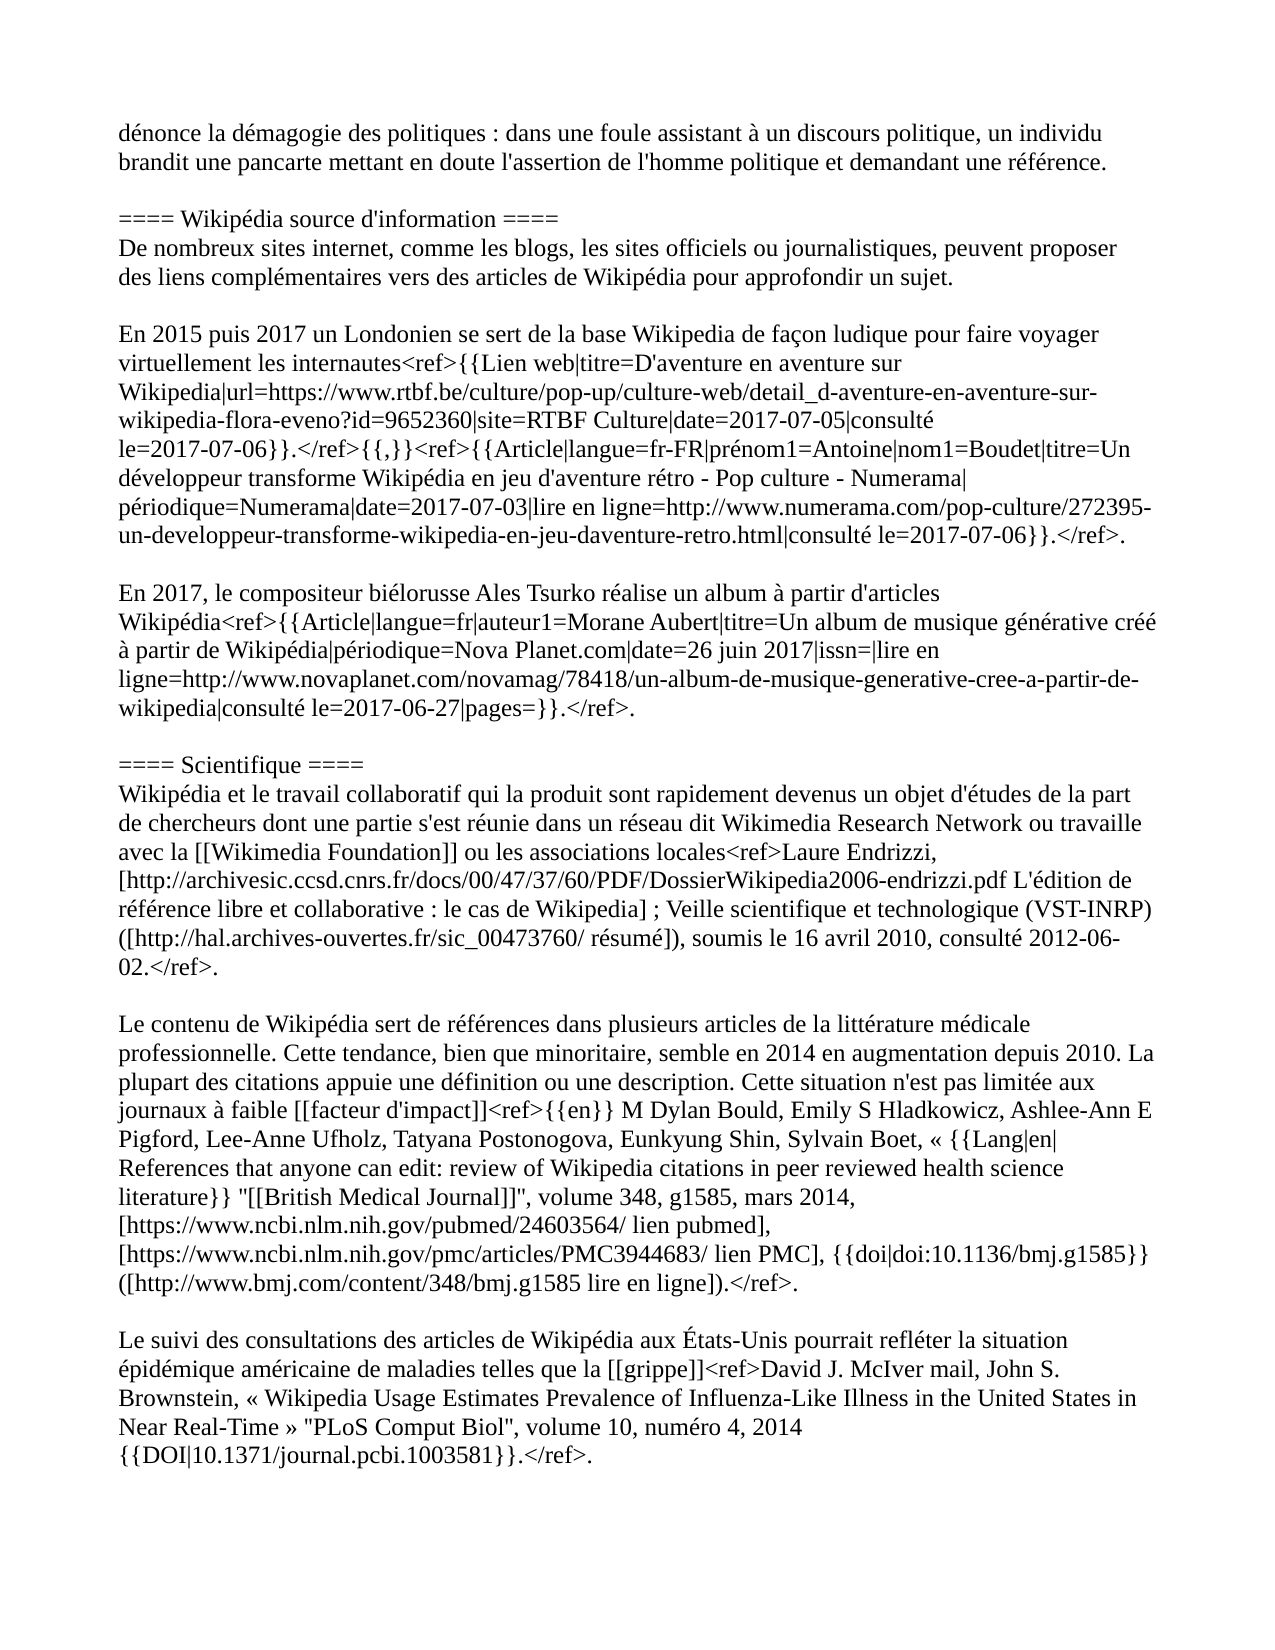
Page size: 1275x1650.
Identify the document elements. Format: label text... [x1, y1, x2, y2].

text Wikipédia et le travail collaboratif qui la produit sont rapidement devenus un objet d'études de la part de chercheurs dont une partie s'est réunie dans un réseau dit Wikimedia Research Network ou travaille avec la [[Wikimedia Foundation]] ou les associations locales<ref>Laure Endrizzi, [http://archivesic.ccsd.cnrs.fr/docs/00/47/37/60/PDF/DossierWikipedia2006-endrizzi.pdf L'édition de référence libre et collaborative : le cas de Wikipedia] ; Veille scientifique et technologique (VST-INRP) ([http://hal.archives-ouvertes.fr/sic_00473760/ résumé]), soumis le 16 avril 2010, consulté 2012-06-02.</ref>. [118, 779, 1157, 981]
text Le suivi des consultations des articles de Wikipédia aux États-Unis pourrait refléter la situation épidémique américaine de maladies telles que la [[grippe]]<ref>David J. McIver mail, John S. Brownstein, « Wikipedia Usage Estimates Prevalence of Influenza-Like Illness in the United States in Near Real-Time » ''PLoS Comput Biol'', volume 10, numéro 4, 2014 {{DOI|10.1371/journal.pcbi.1003581}}.</ref>. [118, 1326, 1157, 1469]
text Le contenu de Wikipédia sert de références dans plusieurs articles de la littérature médicale professionnelle. Cette tendance, bien que minoritaire, semble en 2014 en augmentation depuis 2010. La plupart des citations appuie une définition ou une description. Cette situation n'est pas limitée aux journaux à faible [[facteur d'impact]]<ref>{{en}} M Dylan Bould, Emily S Hladkowicz, Ashlee-Ann E Pigford, Lee-Anne Ufholz, Tatyana Postonogova, Eunkyung Shin, Sylvain Boet, « {{Lang|en|References that anyone can edit: review of Wikipedia citations in peer reviewed health science literature}} ''[[British Medical Journal]]'', volume 348, g1585, mars 2014, [https://www.ncbi.nlm.nih.gov/pubmed/24603564/ lien pubmed], [https://www.ncbi.nlm.nih.gov/pmc/articles/PMC3944683/ lien PMC], {{doi|doi:10.1136/bmj.g1585}} ([http://www.bmj.com/content/348/bmj.g1585 lire en ligne]).</ref>. [118, 1009, 1157, 1297]
text ==== Scientifique ==== [118, 751, 1157, 779]
text dénonce la démagogie des politiques : dans une foule assistant à un discours politique, un individu brandit une pancarte mettant en doute l'assertion de l'homme politique et demandant une référence. [118, 118, 1157, 176]
text ==== Wikipédia source d'information ==== [118, 204, 1157, 233]
text De nombreux sites internet, comme les blogs, les sites officiels ou journalistiques, peuvent proposer des liens complémentaires vers des articles de Wikipédia pour approfondir un sujet. [118, 233, 1157, 291]
text En 2017, le compositeur biélorusse Ales Tsurko réalise un album à partir d'articles Wikipédia<ref>{{Article|langue=fr|auteur1=Morane Aubert|titre=Un album de musique générative créé à partir de Wikipédia|périodique=Nova Planet.com|date=26 juin 2017|issn=|lire en ligne=http://www.novaplanet.com/novamag/78418/un-album-de-musique-generative-cree-a-partir-de-wikipedia|consulté le=2017-06-27|pages=}}.</ref>. [118, 578, 1157, 722]
text En 2015 puis 2017 un Londonien se sert de la base Wikipedia de façon ludique pour faire voyager virtuellement les internautes<ref>{{Lien web|titre=D'aventure en aventure sur Wikipedia|url=https://www.rtbf.be/culture/pop-up/culture-web/detail_d-aventure-en-aventure-sur-wikipedia-flora-eveno?id=9652360|site=RTBF Culture|date=2017-07-05|consulté le=2017-07-06}}.</ref>{{,}}<ref>{{Article|langue=fr-FR|prénom1=Antoine|nom1=Boudet|titre=Un développeur transforme Wikipédia en jeu d'aventure rétro - Pop culture - Numerama|périodique=Numerama|date=2017-07-03|lire en ligne=http://www.numerama.com/pop-culture/272395-un-developpeur-transforme-wikipedia-en-jeu-daventure-retro.html|consulté le=2017-07-06}}.</ref>. [118, 319, 1157, 549]
